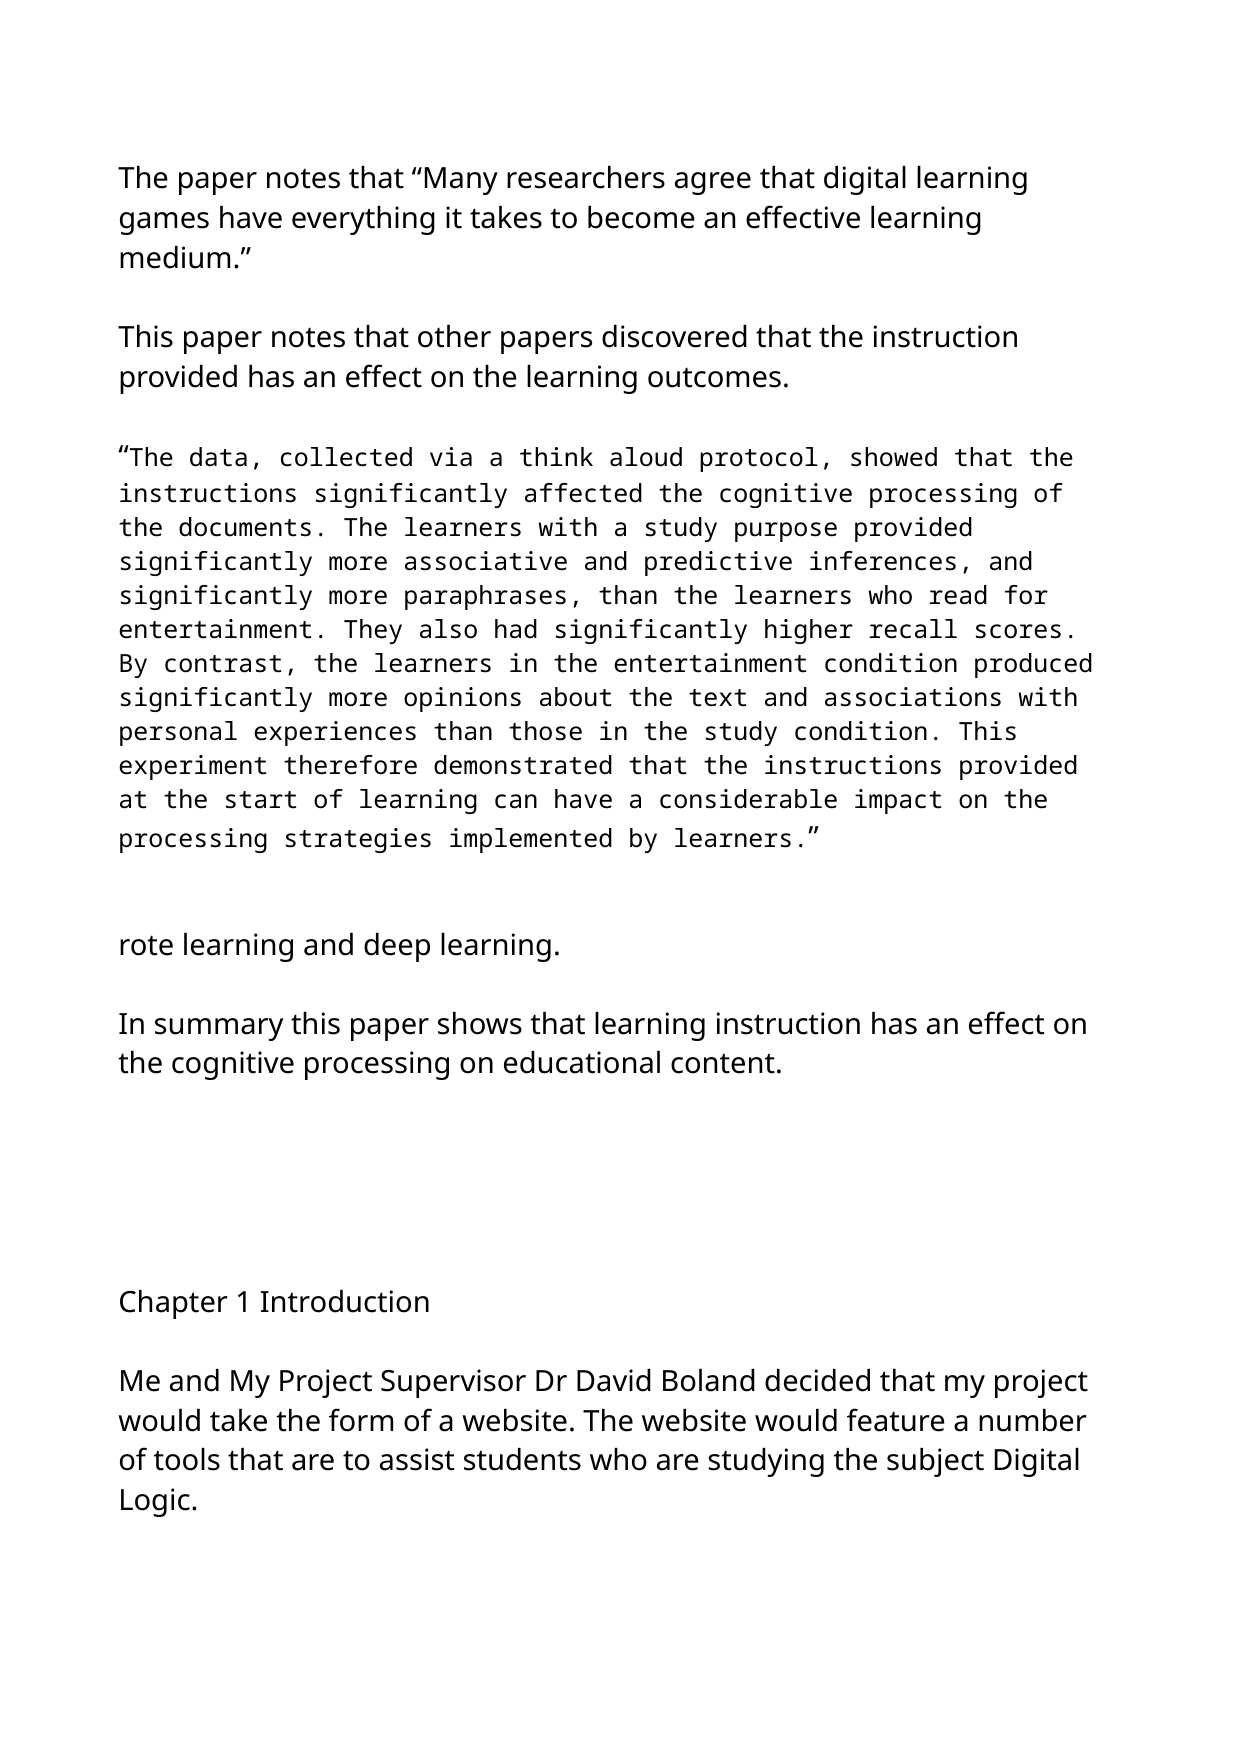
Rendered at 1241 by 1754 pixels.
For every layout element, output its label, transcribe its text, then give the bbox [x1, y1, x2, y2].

text Chapter 1 Introduction [118, 1281, 1122, 1321]
text This paper notes that other papers discovered that the instruction provided has an effect on the learning outcomes. [118, 317, 1122, 396]
text “The data, collected via a think aloud protocol, showed that the instructions significantly affected the cognitive processing of the documents. The learners with a study purpose provided significantly more associative and predictive inferences, and significantly more paraphrases, than the learners who read for entertainment. They also had significantly higher recall scores. By contrast, the learners in the entertainment condition produced significantly more opinions about the text and associations with personal experiences than those in the study condition. This experiment therefore demonstrated that the instructions provided at the start of learning can have a considerable impact on the processing strategies implemented by learners.” [118, 436, 1122, 856]
text rote learning and deep learning. [118, 924, 1122, 963]
text Me and My Project Supervisor Dr David Boland decided that my project would take the form of a website. The website would feature a number of tools that are to assist students who are studying the subject Digital Logic. [118, 1360, 1122, 1519]
text In summary this paper shows that learning instruction has an effect on the cognitive processing on educational content. [118, 1003, 1122, 1082]
text The paper notes that “Many researchers agree that digital learning games have everything it takes to become an effective learning medium.” [118, 158, 1122, 277]
